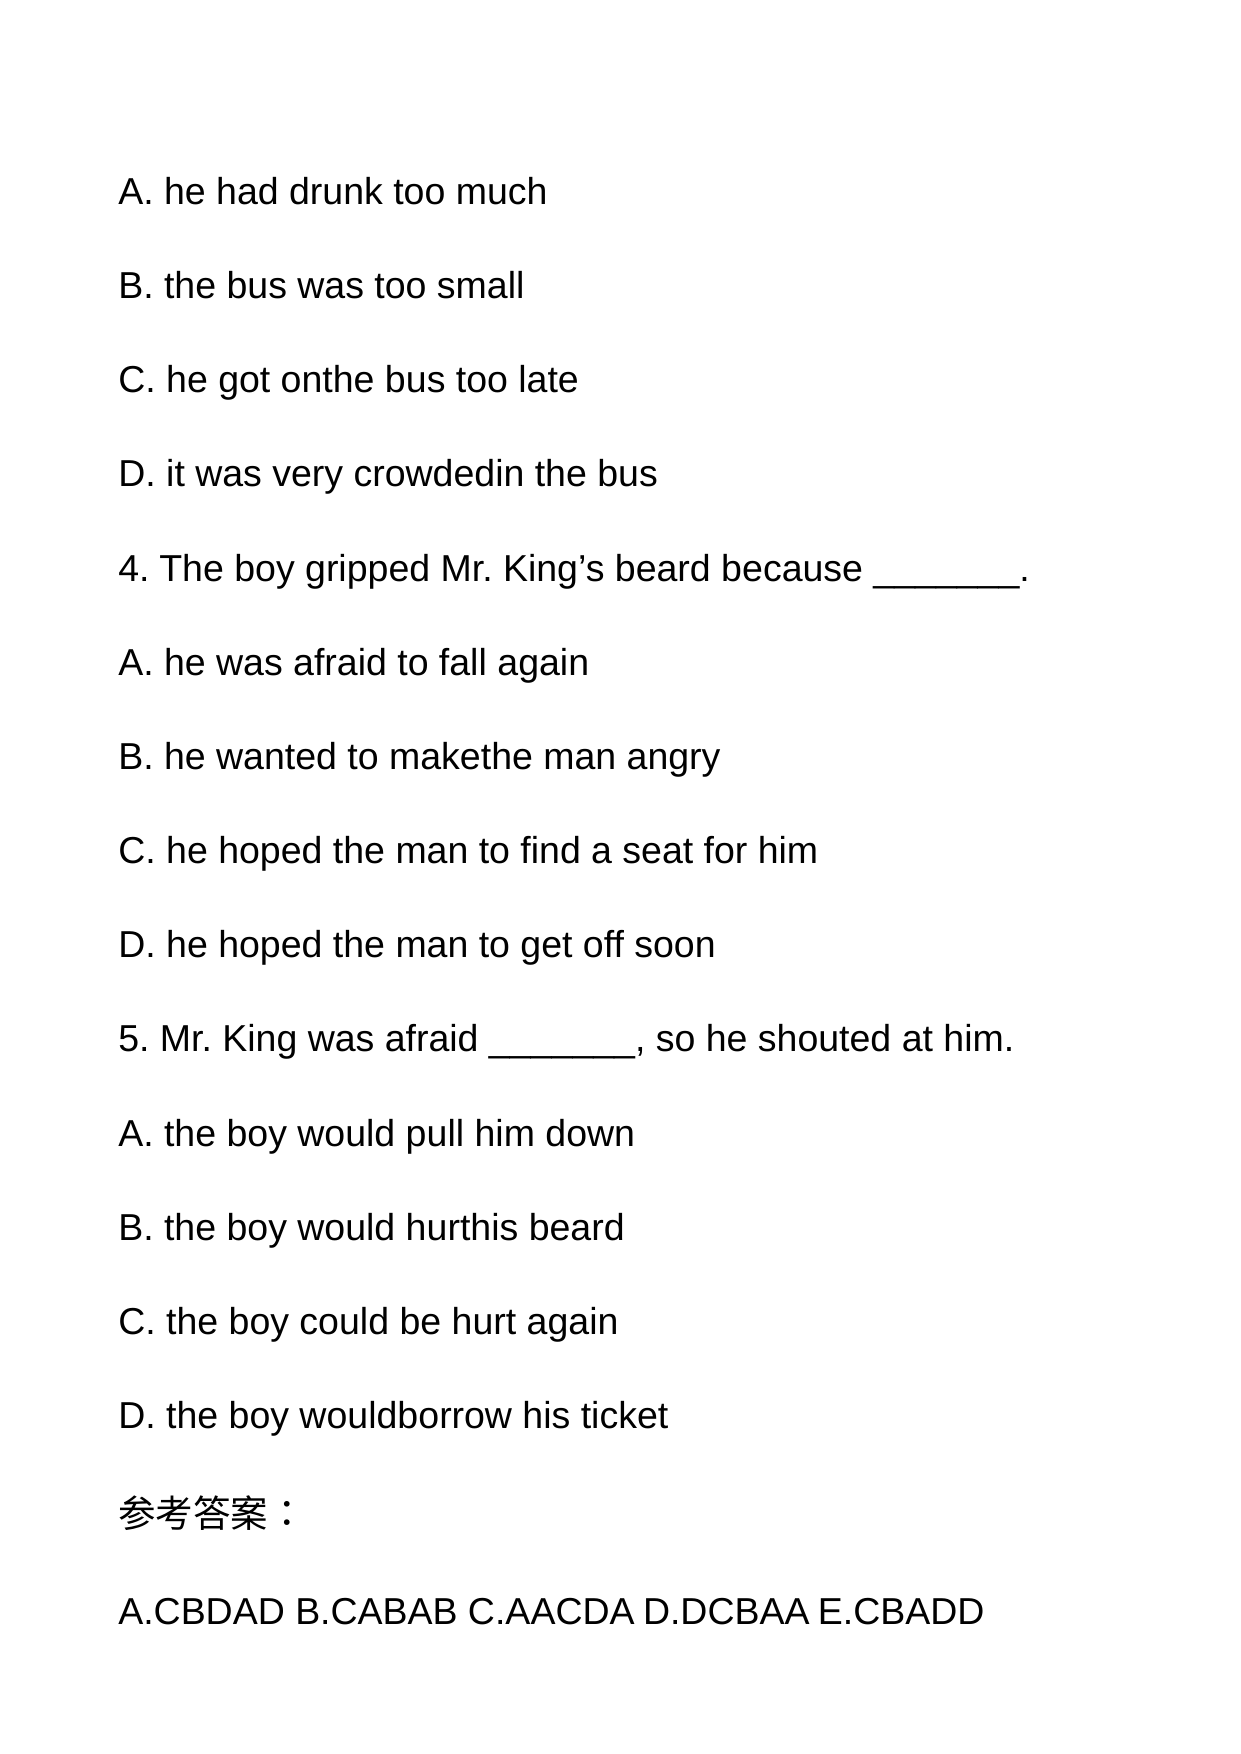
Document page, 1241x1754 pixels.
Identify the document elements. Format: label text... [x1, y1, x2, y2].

text A. he had drunk too much [118, 169, 1122, 212]
text A. he was afraid to fall again [118, 640, 1122, 683]
text D. it was very crowdedin the bus [118, 452, 1122, 495]
text C. the boy could be hurt again [118, 1299, 1122, 1342]
text B. the bus was too small [118, 263, 1122, 306]
text 4. The boy gripped Mr. King’s beard because _______. [118, 546, 1122, 589]
text B. the boy would hurthis beard [118, 1205, 1122, 1248]
text C. he got onthe bus too late [118, 357, 1122, 401]
text C. he hoped the man to find a seat for him [118, 828, 1122, 871]
text D. he hoped the man to get off soon [118, 922, 1122, 966]
text 参考答案： [118, 1487, 1122, 1538]
text 5. Mr. King was afraid _______, so he shouted at him. [118, 1017, 1122, 1060]
text A.CBDAD B.CABAB C.AACDA D.DCBAA E.CBADD [118, 1589, 1122, 1633]
text B. he wanted to makethe man angry [118, 734, 1122, 777]
text D. the boy wouldborrow his ticket [118, 1393, 1122, 1436]
text A. the boy would pull him down [118, 1111, 1122, 1154]
